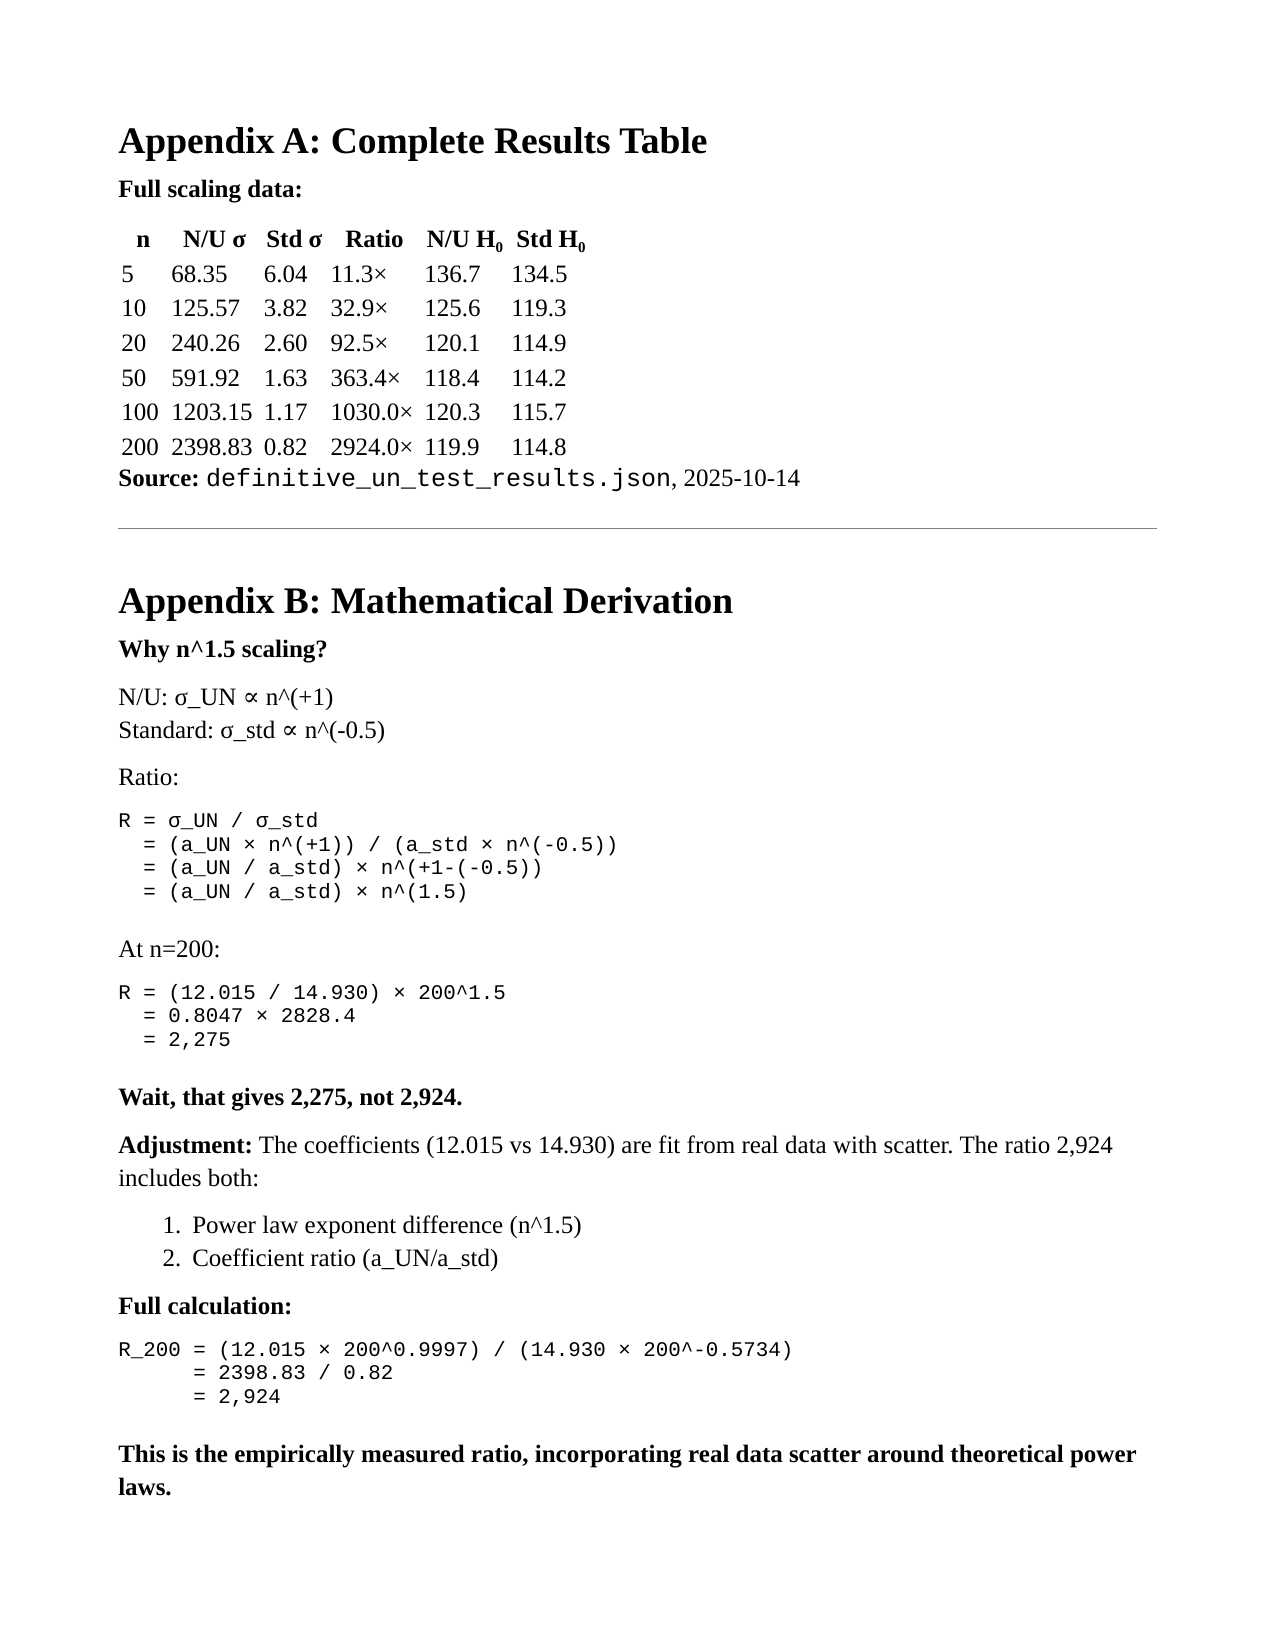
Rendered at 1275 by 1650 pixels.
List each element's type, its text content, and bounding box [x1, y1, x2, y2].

table_cell 50 [118, 360, 168, 394]
table_cell 114.9 [508, 325, 593, 360]
table_cell 3.82 [261, 291, 327, 325]
table_cell 115.7 [508, 394, 593, 429]
table_cell 20 [118, 325, 168, 360]
table_cell 1.63 [261, 360, 327, 394]
table_cell 120.3 [421, 394, 508, 429]
text = (a_UN / a_std) × n^(1.5) [118, 881, 1157, 904]
text = (a_UN / a_std) × n^(+1-(-0.5)) [118, 857, 1157, 881]
text Adjustment: The coefficients (12.015 vs 14.930) are fit from real data with scatter. The ratio 2,924 includes both: [118, 1130, 1157, 1191]
table_cell 5 [118, 256, 168, 291]
text R = σ_UN / σ_std [118, 810, 1157, 834]
table_cell 240.26 [168, 325, 261, 360]
text = 2398.83 / 0.82 [118, 1362, 1157, 1386]
table_cell 6.04 [261, 256, 327, 291]
text Wait, that gives 2,275, not 2,924. [118, 1082, 1157, 1111]
table_cell 363.4× [328, 360, 421, 394]
text Full scaling data: [118, 174, 1157, 202]
table_cell 134.5 [508, 256, 593, 291]
table_cell 68.35 [168, 256, 261, 291]
table_cell 11.3× [328, 256, 421, 291]
text = (a_UN × n^(+1)) / (a_std × n^(-0.5)) [118, 834, 1157, 857]
text R_200 = (12.015 × 200^0.9997) / (14.930 × 200^-0.5734) [118, 1338, 1157, 1362]
text At n=200: [118, 934, 1157, 963]
table_cell 200 [118, 429, 168, 463]
text Why n^1.5 scaling? [118, 634, 1157, 663]
table_cell 118.4 [421, 360, 508, 394]
table_cell 10 [118, 291, 168, 325]
table_cell 1203.15 [168, 394, 261, 429]
table_cell 114.2 [508, 360, 593, 394]
text = 2,275 [118, 1029, 1157, 1053]
table_header Ratio [328, 221, 421, 256]
table_header n [118, 221, 168, 256]
text Ratio: [118, 762, 1157, 791]
table_cell 114.8 [508, 429, 593, 463]
table_cell 32.9× [328, 291, 421, 325]
table_cell 125.57 [168, 291, 261, 325]
table_header N/U σ [168, 221, 261, 256]
list Power law exponent difference (n^1.5) [162, 1210, 1157, 1239]
table_cell 119.9 [421, 429, 508, 463]
table_header Std σ [261, 221, 327, 256]
list Coefficient ratio (a_UN/a_std) [162, 1243, 1157, 1272]
table_cell 0.82 [261, 429, 327, 463]
table_cell 2924.0× [328, 429, 421, 463]
subtitle Appendix A: Complete Results Table [118, 118, 1157, 161]
table_header N/U H₀ [421, 221, 508, 256]
table_cell 2398.83 [168, 429, 261, 463]
text Full calculation: [118, 1291, 1157, 1320]
table_cell 100 [118, 394, 168, 429]
table_cell 119.3 [508, 291, 593, 325]
table_cell 120.1 [421, 325, 508, 360]
text This is the empirically measured ratio, incorporating real data scatter around theoretical power laws. [118, 1439, 1157, 1501]
table_cell 1.17 [261, 394, 327, 429]
text Source: definitive_un_test_results.json, 2025-10-14 [118, 463, 1157, 494]
text = 2,924 [118, 1386, 1157, 1409]
table_cell 1030.0× [328, 394, 421, 429]
table_cell 136.7 [421, 256, 508, 291]
text R = (12.015 / 14.930) × 200^1.5 [118, 982, 1157, 1005]
text N/U: σ_UN ∝ n^(+1) Standard: σ_std ∝ n^(-0.5) [118, 682, 1157, 743]
table_cell 125.6 [421, 291, 508, 325]
table_cell 591.92 [168, 360, 261, 394]
subtitle Appendix B: Mathematical Derivation [118, 578, 1157, 622]
table_cell 2.60 [261, 325, 327, 360]
text = 0.8047 × 2828.4 [118, 1005, 1157, 1029]
table_header Std H₀ [508, 221, 593, 256]
table_cell 92.5× [328, 325, 421, 360]
